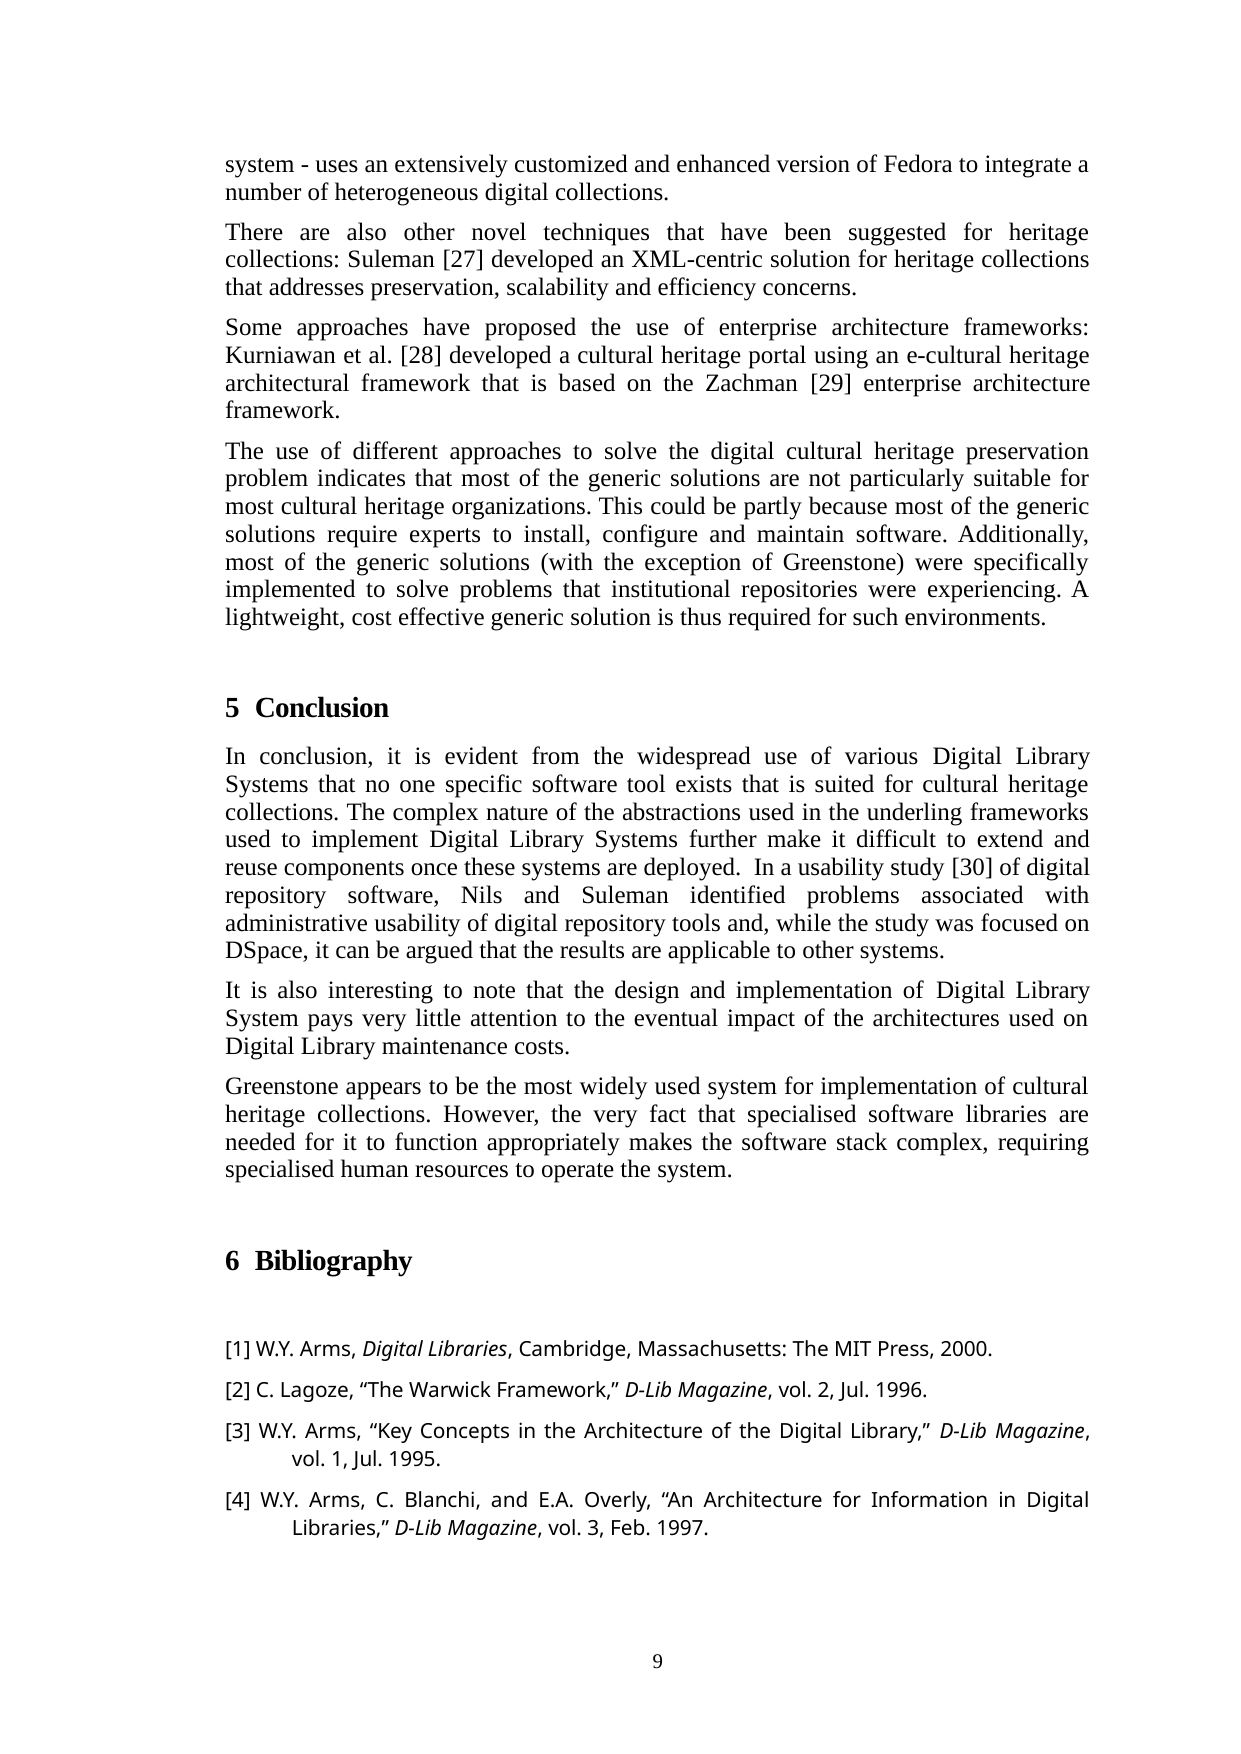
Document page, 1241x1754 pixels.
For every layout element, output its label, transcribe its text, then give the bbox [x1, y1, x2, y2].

text system - uses an extensively customized and enhanced version of Fedora to integrate a number of heterogeneous digital collections. [225, 150, 1090, 205]
subtitle Conclusion [225, 692, 1090, 724]
subtitle Bibliography [225, 1244, 1090, 1276]
text [4] W.Y. Arms, C. Blanchi, and E.A. Overly, “An Architecture for Information in Digital Libraries,” D-Lib Magazine, vol. 3, Feb. 1997. [225, 1485, 1090, 1541]
text [2] C. Lagoze, “The Warwick Framework,” D-Lib Magazine, vol. 2, Jul. 1996. [225, 1375, 1090, 1403]
text It is also interesting to note that the design and implementation of Digital Library System pays very little attention to the eventual impact of the architectures used on Digital Library maintenance costs. [225, 977, 1090, 1060]
text Greenstone appears to be the most widely used system for implementation of cultural heritage collections. However, the very fact that specialised software libraries are needed for it to function appropriately makes the software stack complex, requiring specialised human resources to operate the system. [225, 1072, 1090, 1183]
text Some approaches have proposed the use of enterprise architecture frameworks: Kurniawan et al. [28]⁠ developed a cultural heritage portal using an e-cultural heritage architectural framework that is based on the Zachman [29]⁠ enterprise architecture framework. [225, 313, 1090, 424]
text [1] W.Y. Arms, Digital Libraries, Cambridge, Massachusetts: The MIT Press, 2000. [225, 1334, 1090, 1363]
text The use of different approaches to solve the digital cultural heritage preservation problem indicates that most of the generic solutions are not particularly suitable for most cultural heritage organizations. This could be partly because most of the generic solutions require experts to install, configure and maintain software. Additionally, most of the generic solutions (with the exception of Greenstone) were specifically implemented to solve problems that institutional repositories were experiencing. A lightweight, cost effective generic solution is thus required for such environments. [225, 437, 1090, 631]
text There are also other novel techniques that have been suggested for heritage collections: Suleman [27]⁠ developed an XML-centric solution for heritage collections that addresses preservation, scalability and efficiency concerns. [225, 218, 1090, 301]
text In conclusion, it is evident from the widespread use of various Digital Library Systems that no one specific software tool exists that is suited for cultural heritage collections. The complex nature of the abstractions used in the underling frameworks used to implement Digital Library Systems further make it difficult to extend and reuse components once these systems are deployed. In a usability study [30]⁠ of digital repository software, Nils and Suleman identified problems associated with administrative usability of digital repository tools and, while the study was focused on DSpace, it can be argued that the results are applicable to other systems. [225, 742, 1090, 964]
text [3] W.Y. Arms, “Key Concepts in the Architecture of the Digital Library,” D-Lib Magazine, vol. 1, Jul. 1995. [225, 1416, 1090, 1472]
